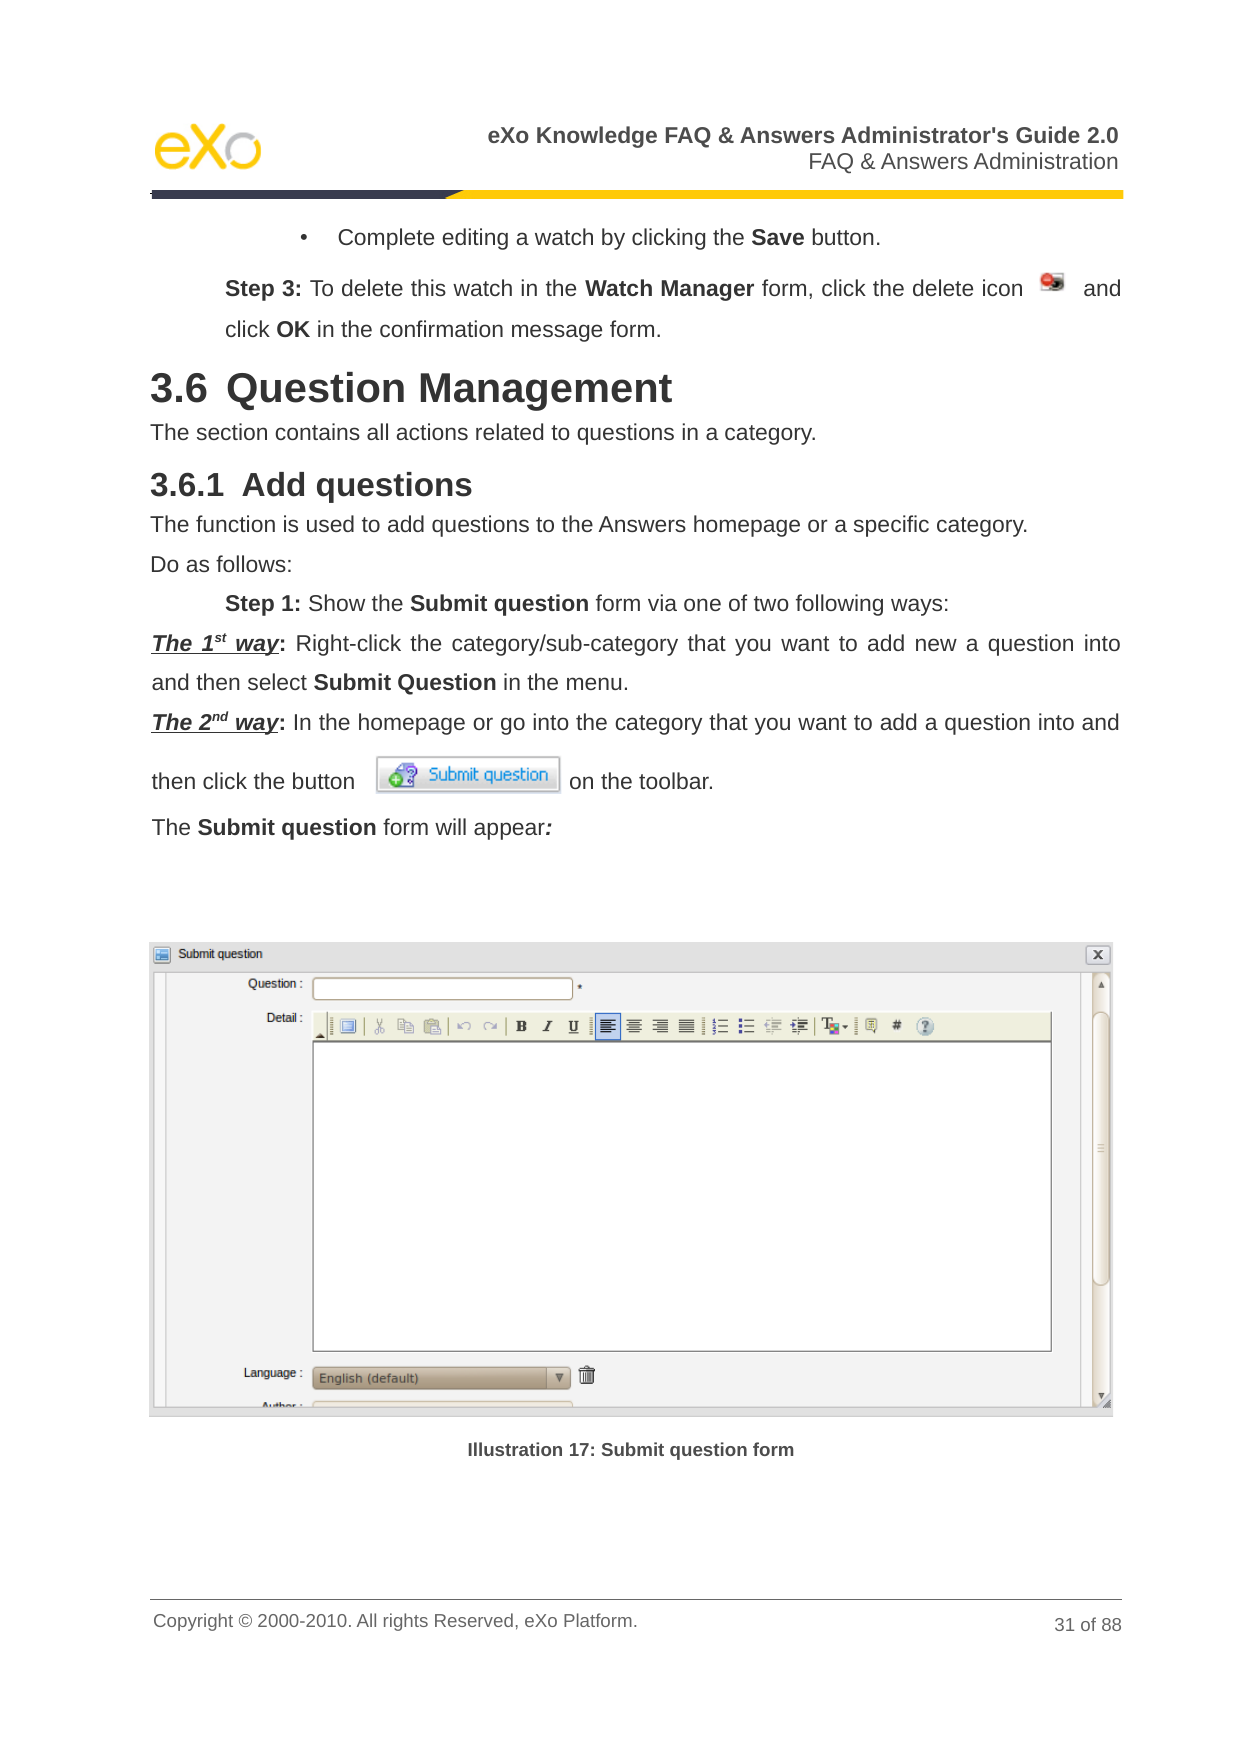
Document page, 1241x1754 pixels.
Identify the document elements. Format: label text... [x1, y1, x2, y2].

text Do as follows: [150, 551, 1122, 577]
list Complete editing a watch by clicking the Save button. [300, 223, 1122, 250]
subtitle Add questions [150, 466, 1122, 504]
list The 1st way: Right-click the category/sub-category that you want to add new a question into and then select Submit Question in the menu. [114, 630, 1122, 696]
picture [149, 942, 1114, 1417]
picture [1038, 270, 1069, 296]
list Step 1: Show the Submit question form via one of two following ways: [187, 590, 1122, 617]
picture [155, 123, 262, 170]
text The section contains all actions related to questions in a category. [150, 418, 1122, 445]
list The Submit question form will appear: [114, 814, 1122, 840]
picture [151, 190, 1124, 199]
subtitle Question Management [150, 363, 1122, 411]
text The function is used to add questions to the Answers homepage or a specific category. [150, 511, 1122, 538]
list The 2nd way: In the homepage or go into the category that you want to add a question into and then click the button on the toolbar. [114, 709, 1122, 801]
list Step 3: To delete this watch in the Watch Manager form, click the delete icon and click OK in the confirmation message form. [187, 263, 1122, 342]
picture [375, 755, 562, 794]
list Illustration 17: Submit question form [149, 1417, 1113, 1460]
